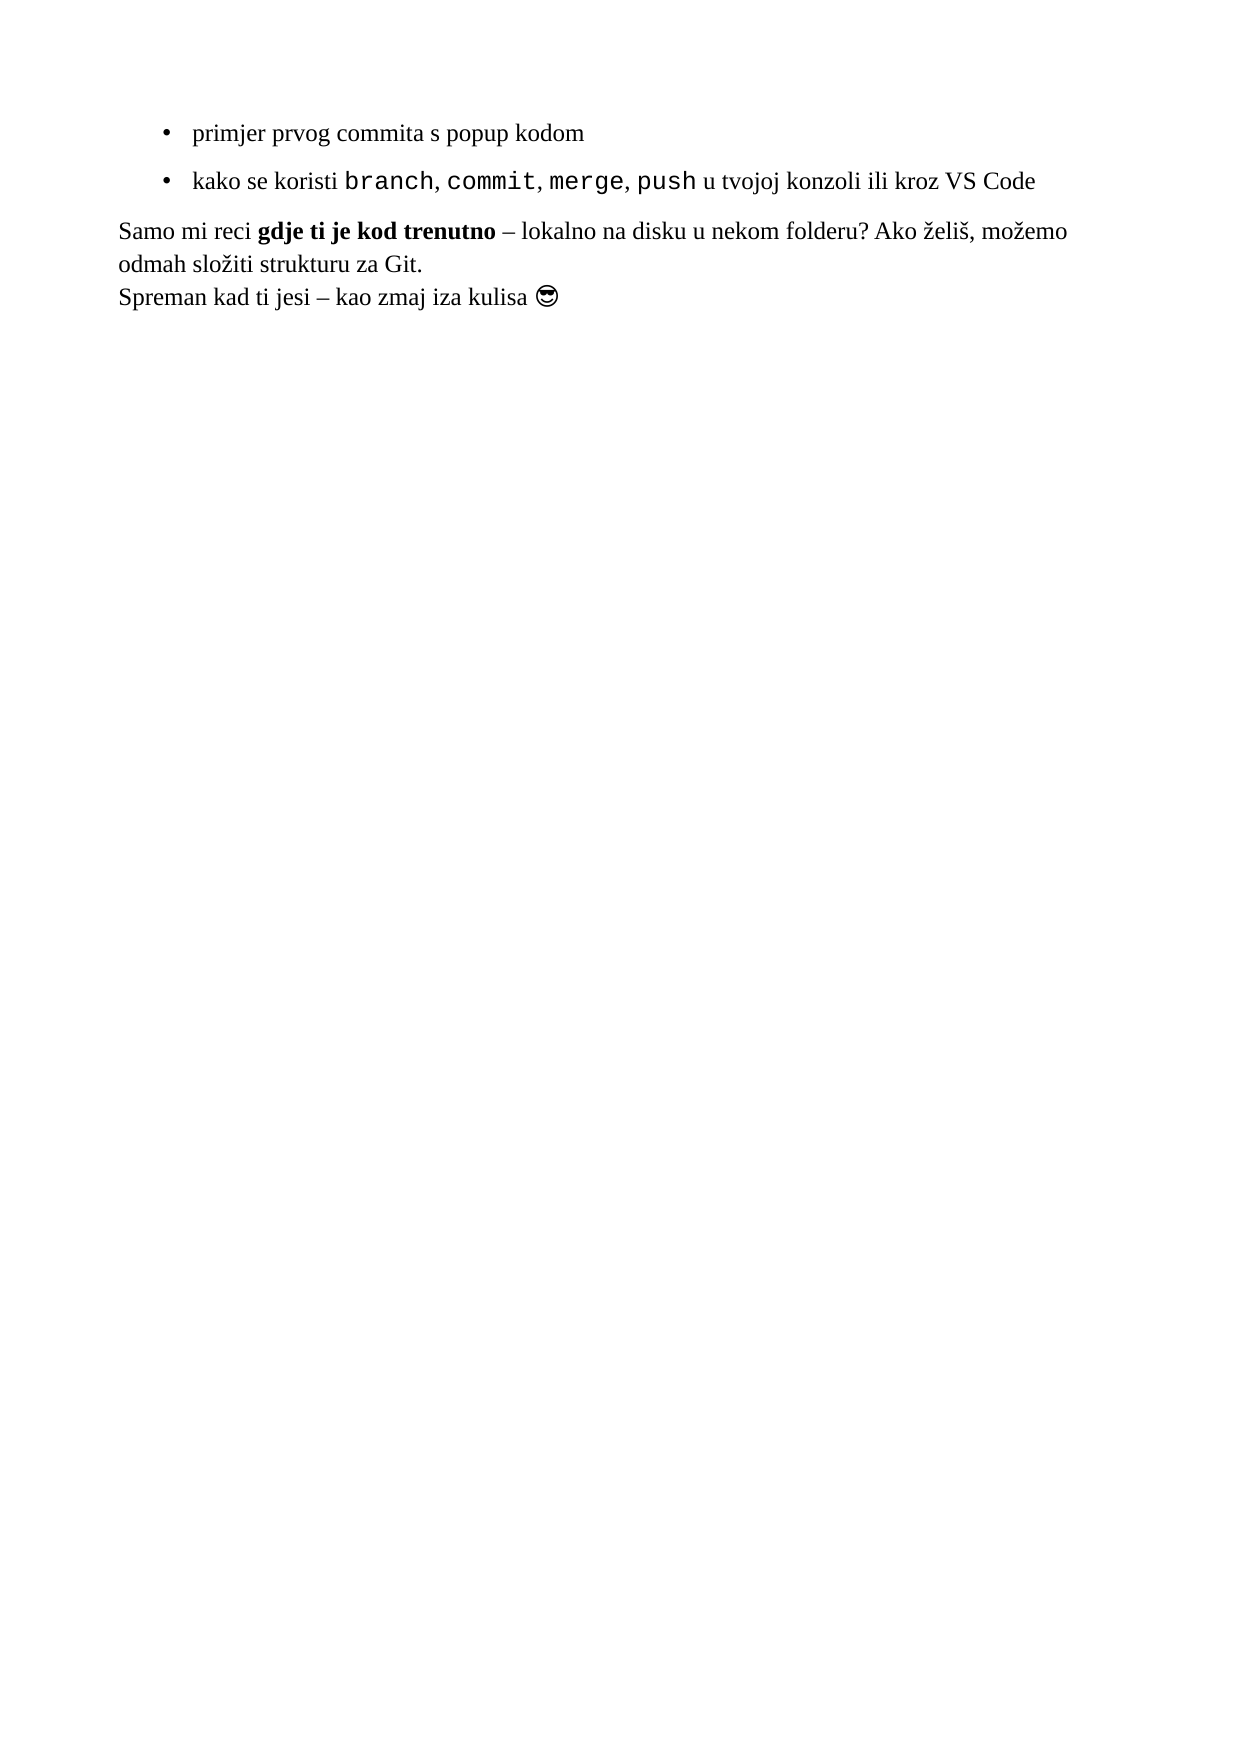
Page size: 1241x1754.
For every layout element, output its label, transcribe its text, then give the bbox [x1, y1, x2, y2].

list primjer prvog commita s popup kodom [162, 118, 1122, 147]
text Samo mi reci gdje ti je kod trenutno – lokalno na disku u nekom folderu? Ako želiš, možemo odmah složiti strukturu za Git. Spreman kad ti jesi – kao zmaj iza kulisa 😎🔥 [118, 216, 1122, 311]
list kako se koristi branch, commit, merge, push u tvojoj konzoli ili kroz VS Code [162, 166, 1122, 197]
